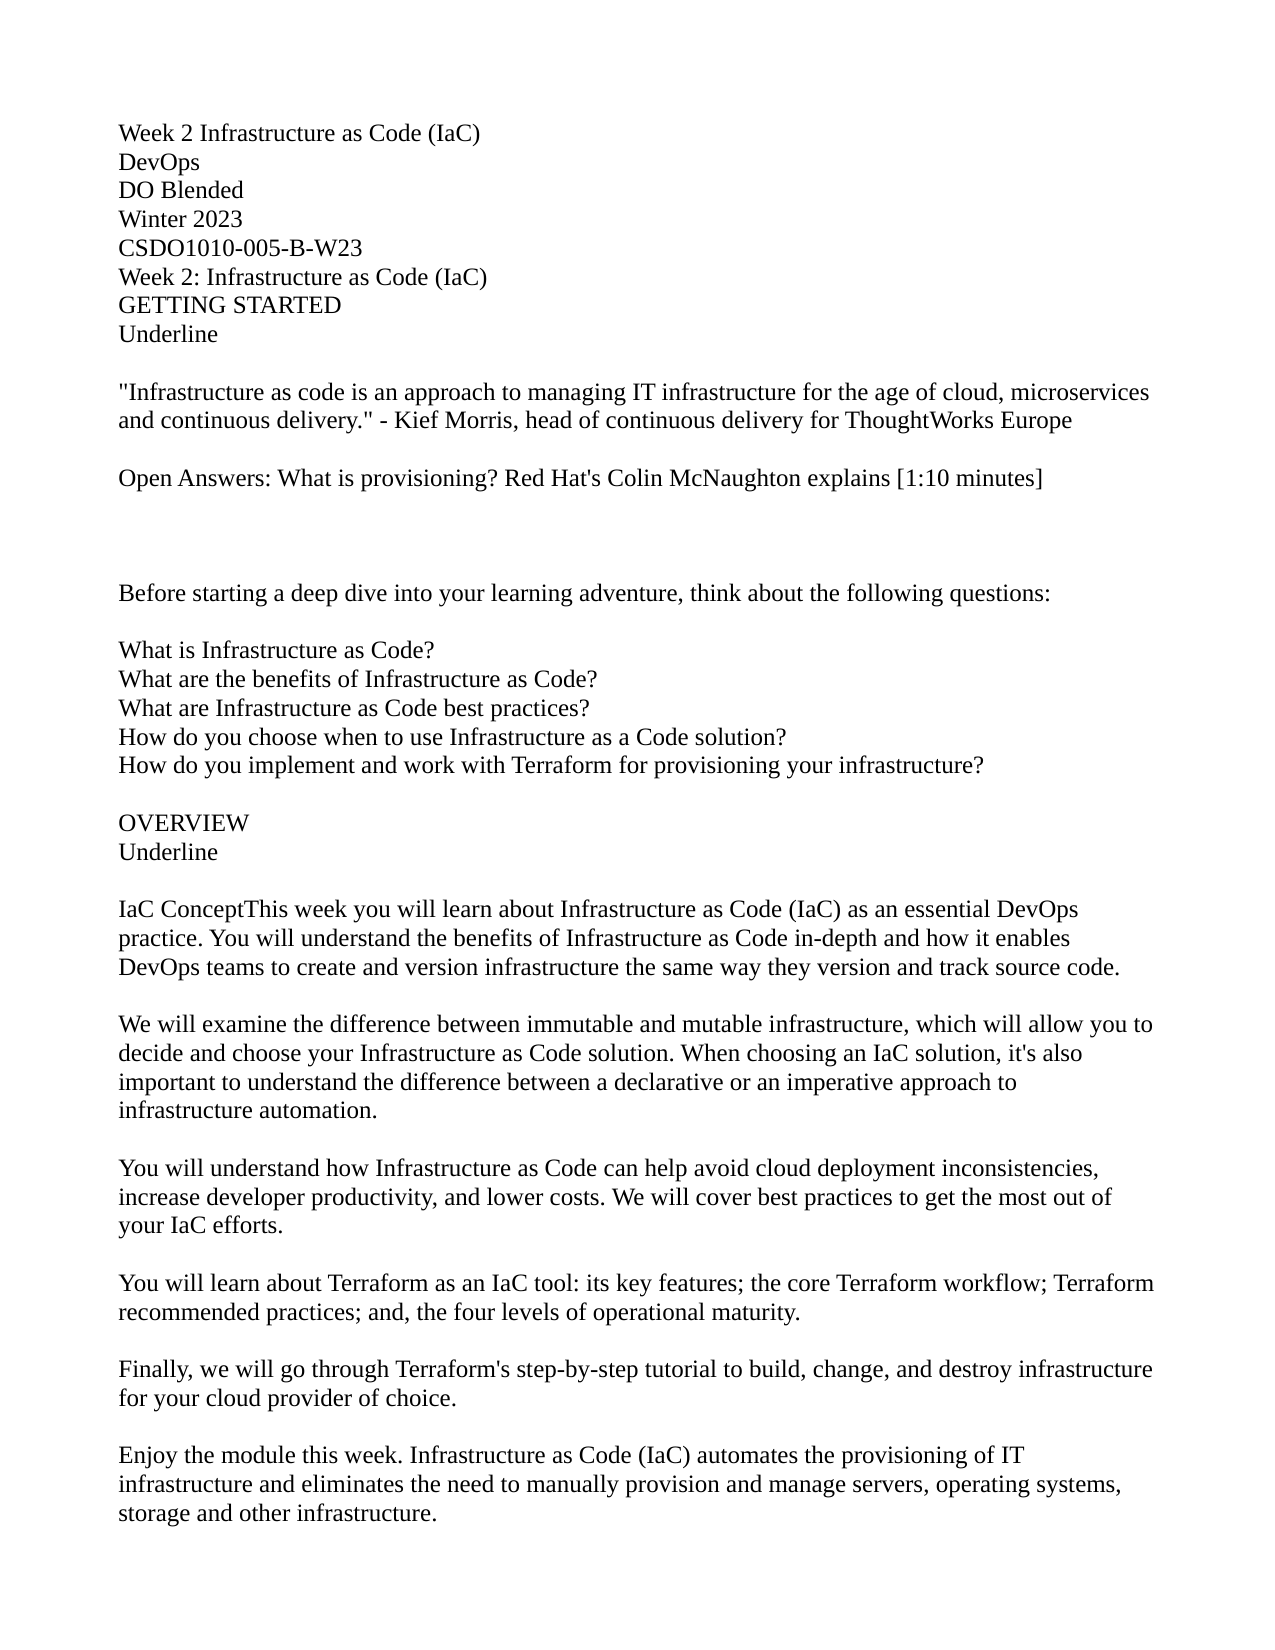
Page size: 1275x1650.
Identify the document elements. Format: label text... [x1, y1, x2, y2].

text IaC ConceptThis week you will learn about Infrastructure as Code (IaC) as an essential DevOps practice. You will understand the benefits of Infrastructure as Code in-depth and how it enables DevOps teams to create and version infrastructure the same way they version and track source code. [118, 894, 1157, 981]
text DevOps [118, 147, 1157, 176]
text Underline [118, 837, 1157, 866]
text What is Infrastructure as Code? [118, 636, 1157, 664]
text What are Infrastructure as Code best practices? [118, 693, 1157, 722]
text Underline [118, 319, 1157, 348]
text GETTING STARTED [118, 291, 1157, 319]
text You will learn about Terraform as an IaC tool: its key features; the core Terraform workflow; Terraform recommended practices; and, the four levels of operational maturity. [118, 1268, 1157, 1326]
text You will understand how Infrastructure as Code can help avoid cloud deployment inconsistencies, increase developer productivity, and lower costs. We will cover best practices to get the most out of your IaC efforts. [118, 1153, 1157, 1239]
text What are the benefits of Infrastructure as Code? [118, 664, 1157, 693]
text Open Answers: What is provisioning? Red Hat's Colin McNaughton explains [1:10 minutes] [118, 463, 1157, 492]
text "Infrastructure as code is an approach to managing IT infrastructure for the age of cloud, microservices and continuous delivery." - Kief Morris, head of continuous delivery for ThoughtWorks Europe [118, 377, 1157, 434]
text We will examine the difference between immutable and mutable infrastructure, which will allow you to decide and choose your Infrastructure as Code solution. When choosing an IaC solution, it's also important to understand the difference between a declarative or an imperative approach to infrastructure automation. [118, 1009, 1157, 1124]
text Finally, we will go through Terraform's step-by-step tutorial to build, change, and destroy infrastructure for your cloud provider of choice. [118, 1354, 1157, 1412]
text Winter 2023 [118, 204, 1157, 233]
text Week 2: Infrastructure as Code (IaC) [118, 262, 1157, 291]
text Enjoy the module this week. Infrastructure as Code (IaC) automates the provisioning of IT infrastructure and eliminates the need to manually provision and manage servers, operating systems, storage and other infrastructure. [118, 1441, 1157, 1527]
text Before starting a deep dive into your learning adventure, think about the following questions: [118, 578, 1157, 607]
text DO Blended [118, 176, 1157, 204]
text Week 2 Infrastructure as Code (IaC) [118, 118, 1157, 147]
text CSDO1010-005-B-W23 [118, 233, 1157, 262]
text OVERVIEW [118, 808, 1157, 837]
text How do you choose when to use Infrastructure as a Code solution? [118, 722, 1157, 751]
text How do you implement and work with Terraform for provisioning your infrastructure? [118, 751, 1157, 779]
